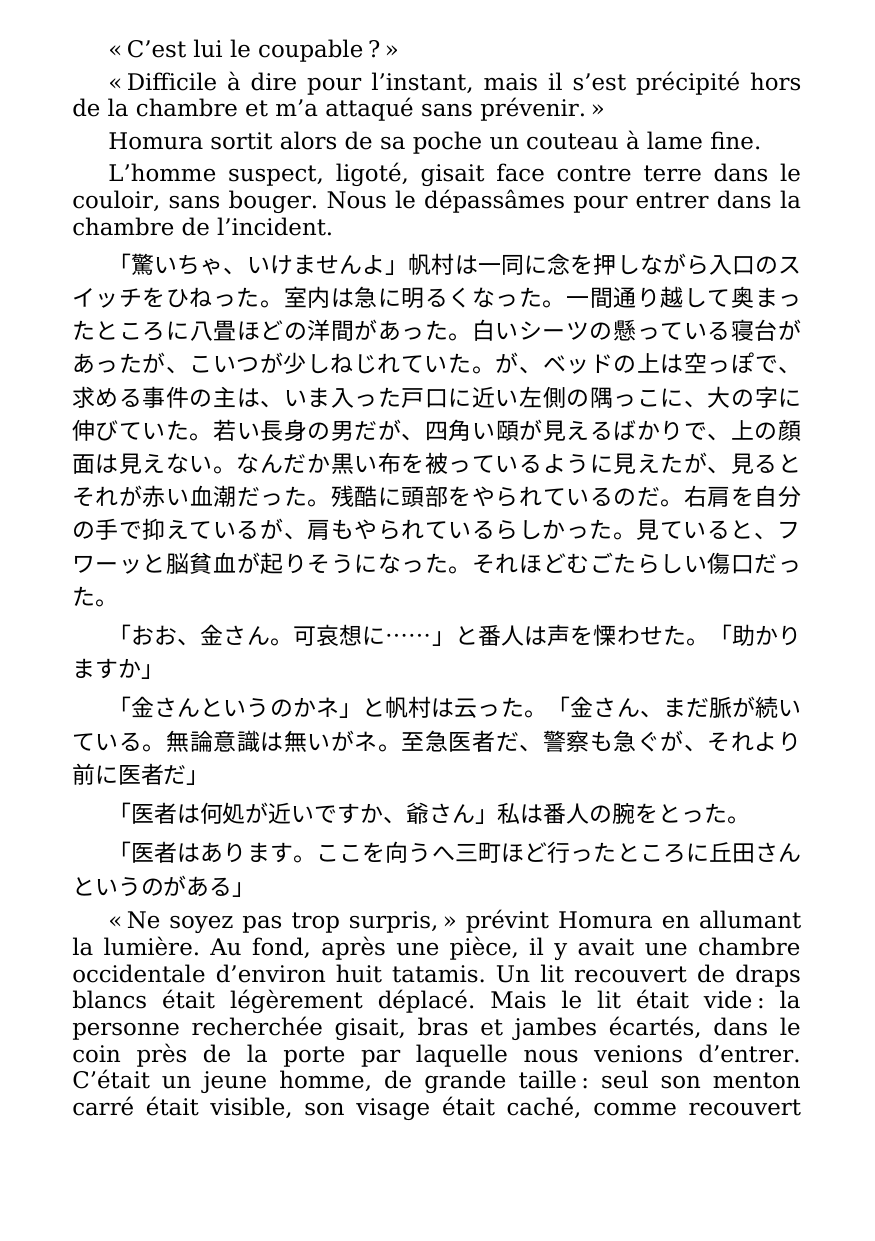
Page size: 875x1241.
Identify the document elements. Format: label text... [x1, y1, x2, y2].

text 「医者は何処が近いですか、爺さん」私は番人の腕をとった。 [72, 796, 802, 829]
text 「医者はあります。ここを向うへ三町ほど行ったところに丘田さんというのがある」 [72, 835, 802, 902]
text L’homme suspect, ligoté, gisait face contre terre dans le couloir, sans bouger. Nous le dépassâmes pour entrer dans la chambre de l’incident. [72, 161, 802, 241]
text 「金さんというのかネ」と帆村は云った。「金さん、まだ脈が続いている。無論意識は無いがネ。至急医者だ、警察も急ぐが、それより前に医者だ」 [72, 690, 802, 790]
text Homura sortit alors de sa poche un couteau à lame fine. [72, 128, 802, 154]
text 「おお、金さん。可哀想に……」と番人は声を慄わせた。「助かりますか」 [72, 618, 802, 684]
text « Ne soyez pas trop surpris, » prévint Homura en allumant la lumière. Au fond, après une pièce, il y avait une chambre occidentale d’environ huit tatamis. Un lit recouvert de draps blancs était légèrement déplacé. Mais le lit était vide : la personne recherchée gisait, bras et jambes écartés, dans le coin près de la porte par laquelle nous venions d’entrer. C’était un jeune homme, de grande taille : seul son menton carré était visible, son visage était caché, comme recouvert [72, 907, 802, 1121]
text « C’est lui le coupable ? » [72, 36, 802, 63]
text 「驚いちゃ、いけませんよ」帆村は一同に念を押しながら入口のスイッチをひねった。室内は急に明るくなった。一間通り越して奥まったところに八畳ほどの洋間があった。白いシーツの懸っている寝台があったが、こいつが少しねじれていた。が、ベッドの上は空っぽで、求める事件の主は、いま入った戸口に近い左側の隅っこに、大の字に伸びていた。若い長身の男だが、四角い頤が見えるばかりで、上の顔面は見えない。なんだか黒い布を被っているように見えたが、見るとそれが赤い血潮だった。残酷に頭部をやられているのだ。右肩を自分の手で抑えているが、肩もやられているらしかった。見ていると、フワーッと脳貧血が起りそうになった。それほどむごたらしい傷口だった。 [72, 246, 802, 612]
text « Difficile à dire pour l’instant, mais il s’est précipité hors de la chambre et m’a attaqué sans prévenir. » [72, 69, 802, 122]
